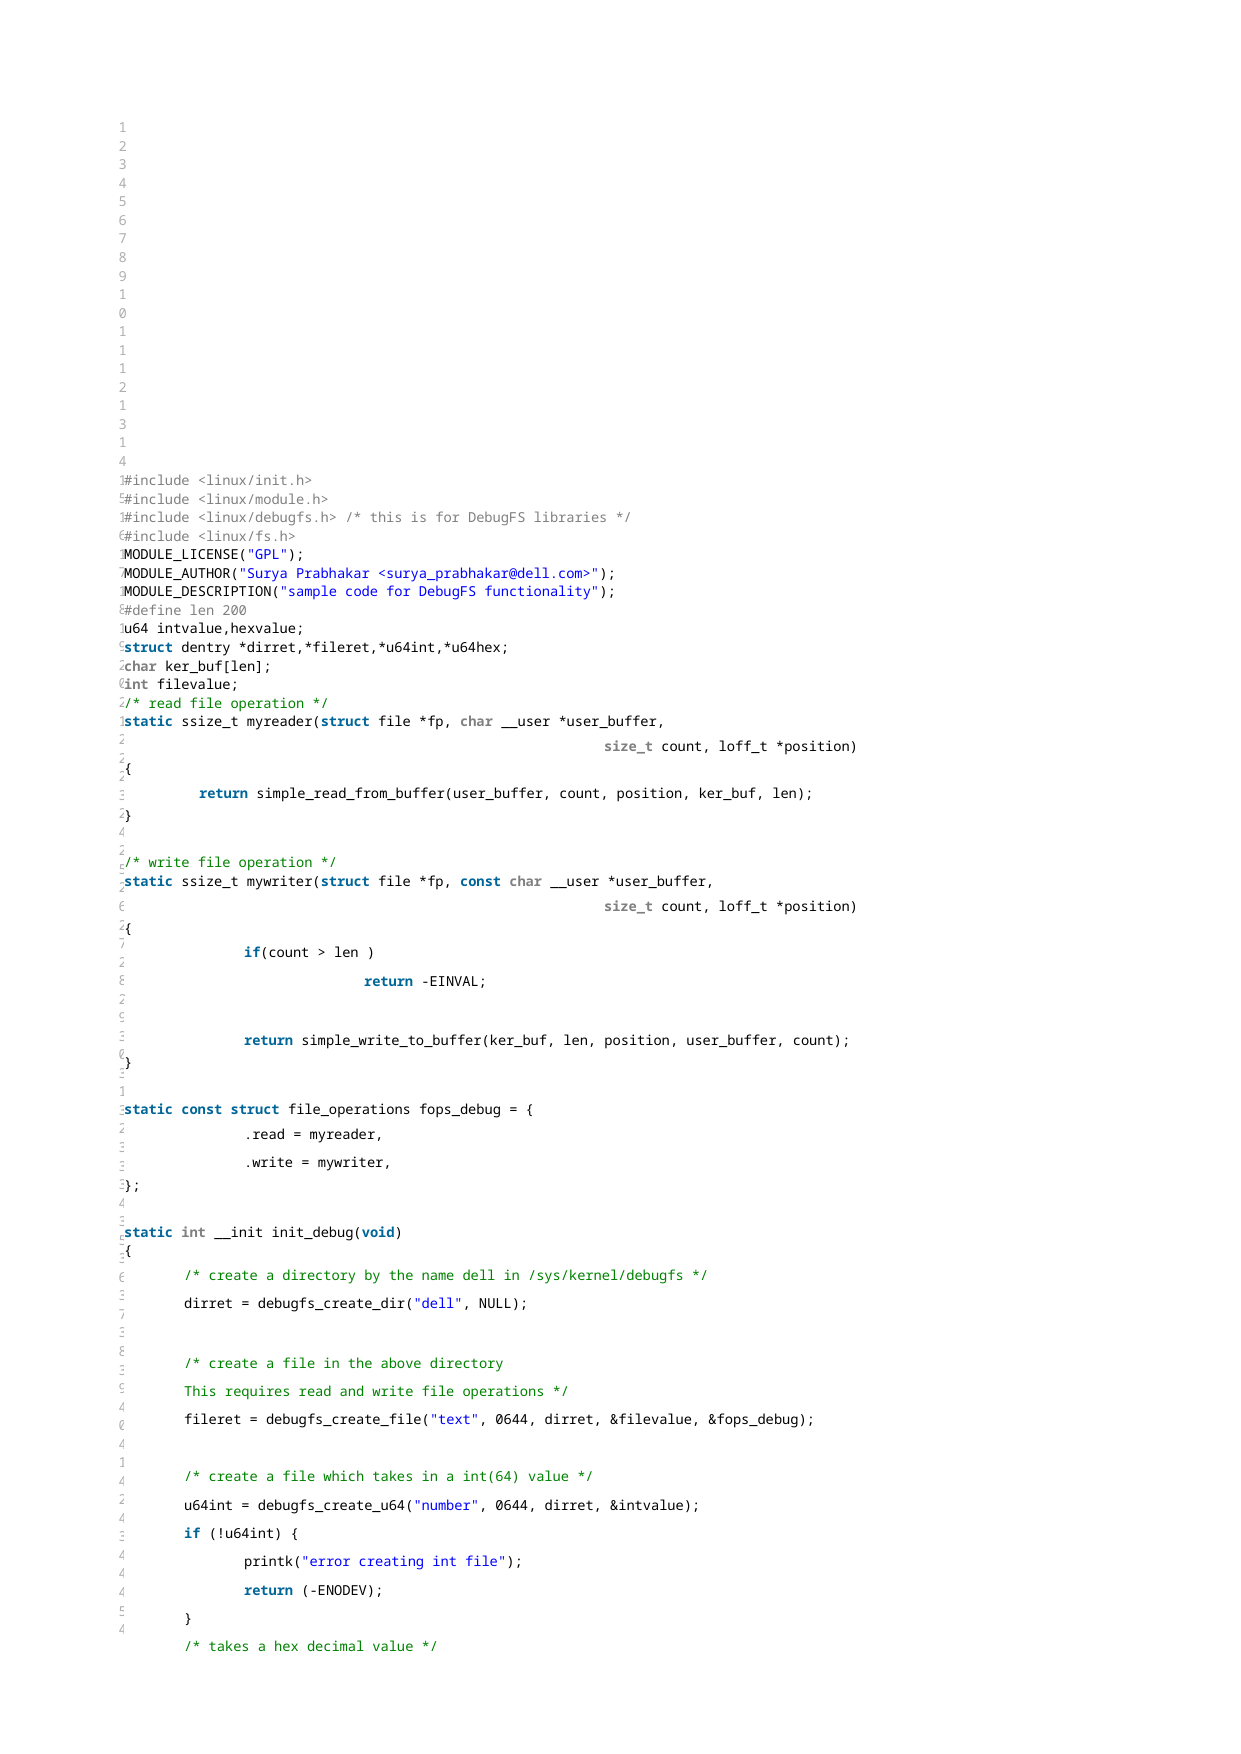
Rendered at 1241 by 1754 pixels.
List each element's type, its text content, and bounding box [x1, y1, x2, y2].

table_header 1 2 3 4 5 6 7 8 9 10 11 12 13 14 15 16 17 18 19 20 21 22 23 24 25 26 27 28 29 30 31 32 33 34 35 36 37 38 39 40 41 42 43 44 45 46 47 48 49 50 51 52 53 54 55 56 57 58 59 60 61 62 63 64 65 66 67 [118, 118, 124, 1636]
table_header #include <linux/init.h> #include <linux/module.h> #include <linux/debugfs.h> /* this is for DebugFS libraries */ #include <linux/fs.h> MODULE_LICENSE("GPL"); MODULE_AUTHOR("Surya Prabhakar <surya_prabhakar@dell.com>"); MODULE_DESCRIPTION("sample code for DebugFS functionality"); #define len 200 u64 intvalue,hexvalue; struct dentry *dirret,*fileret,*u64int,*u64hex; char ker_buf[len]; int filevalue; /* read file operation */ static ssize_t myreader(struct file *fp, char __user *user_buffer, size_t count, loff_t *position) { return simple_read_from_buffer(user_buffer, count, position, ker_buf, len); } /* write file operation */ static ssize_t mywriter(struct file *fp, const char __user *user_buffer, size_t count, loff_t *position) { if(count > len ) return -EINVAL; return simple_write_to_buffer(ker_buf, len, position, user_buffer, count); } static const struct file_operations fops_debug = { .read = myreader, .write = mywriter, }; static int __init init_debug(void) { /* create a directory by the name dell in /sys/kernel/debugfs */ dirret = debugfs_create_dir("dell", NULL); /* create a file in the above directory This requires read and write file operations */ fileret = debugfs_create_file("text", 0644, dirret, &filevalue, &fops_debug); /* create a file which takes in a int(64) value */ u64int = debugfs_create_u64("number", 0644, dirret, &intvalue); if (!u64int) { printk("error creating int file"); return (-ENODEV); } /* takes a hex decimal value */ u64hex = debugfs_create_x64("hexnum", 0644, dirret, &hexvalue ); if (!u64hex) { printk("error creating hex file"); return (-ENODEV); } return (0); } module_init(init_debug); static void __exit exit_debug(void) { /* removing the directory recursively which in turn cleans all the file */ debugfs_remove_recursive(dirret); } module_exit(exit_debug); [124, 118, 1240, 1636]
